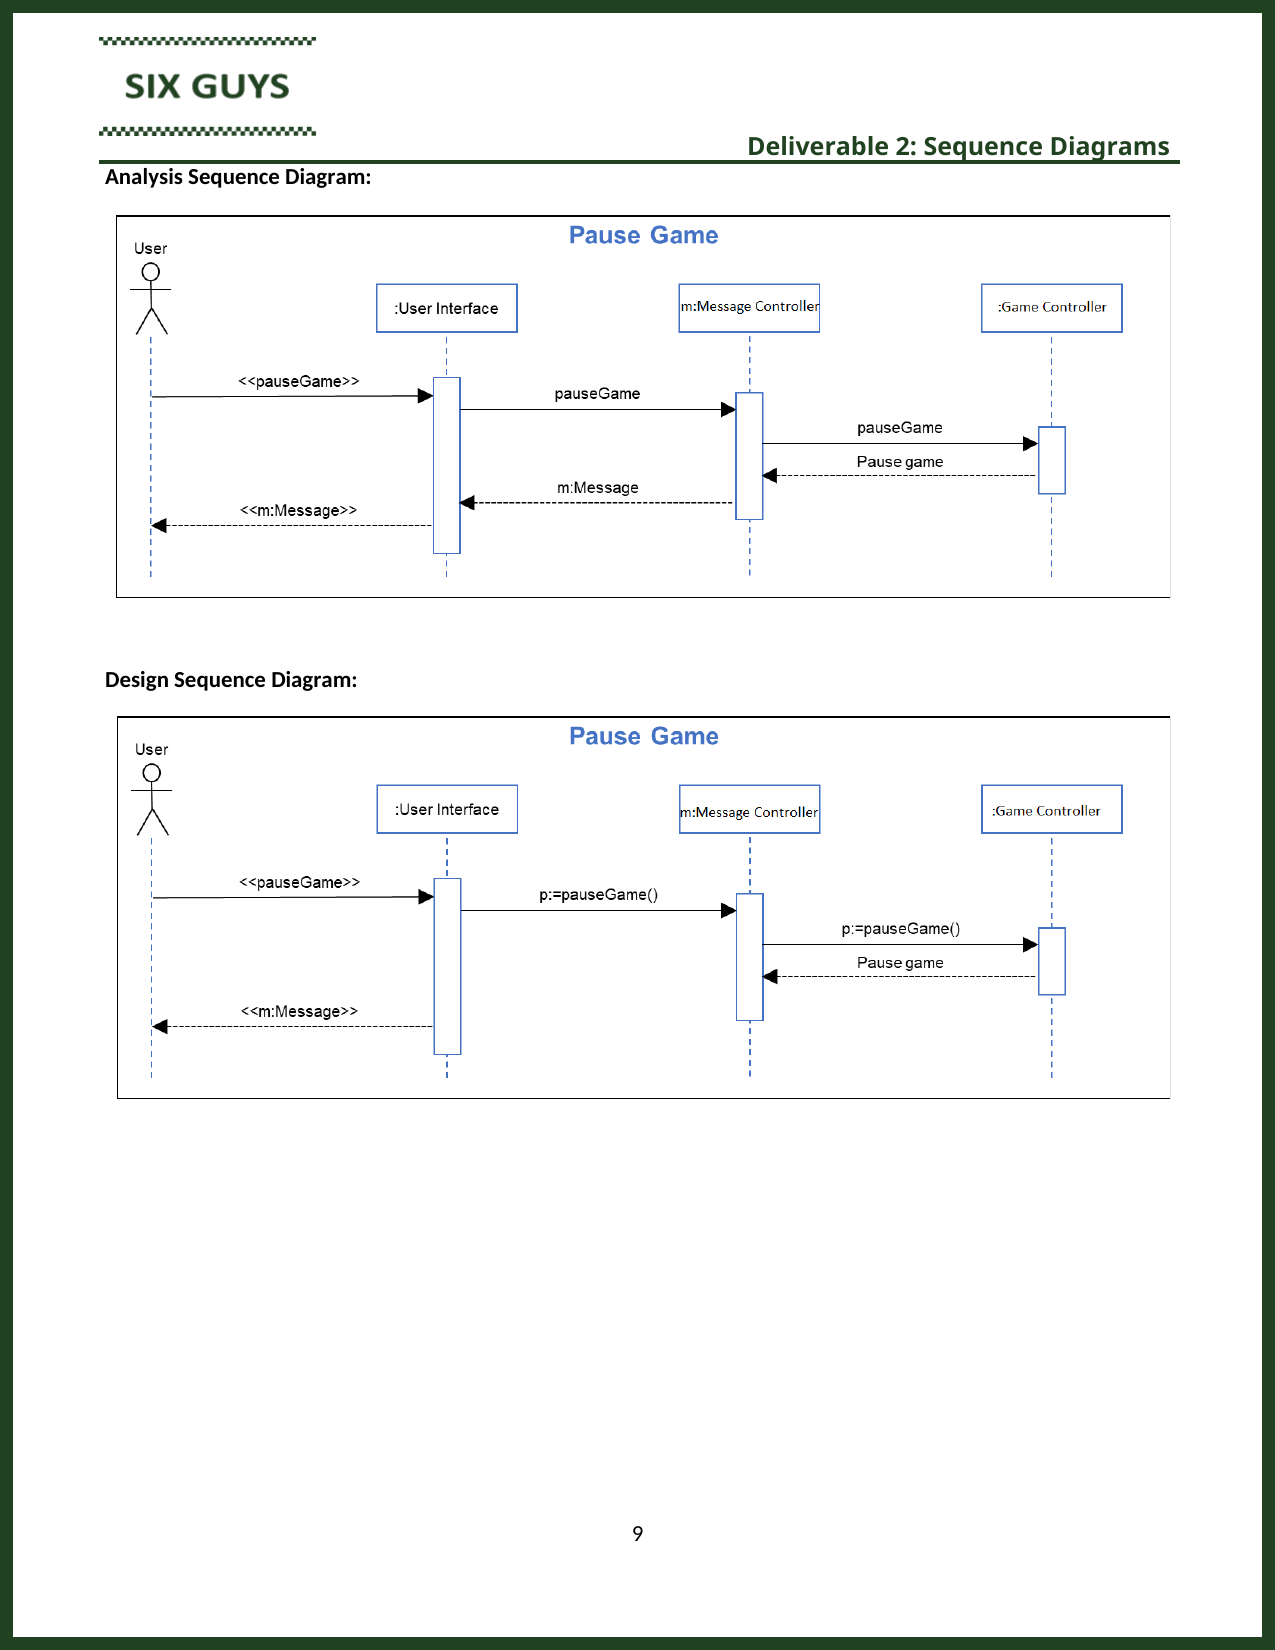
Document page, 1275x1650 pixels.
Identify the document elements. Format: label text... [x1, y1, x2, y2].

picture [105, 712, 1171, 1099]
text Design Sequence Diagram: [105, 665, 1170, 693]
picture [104, 211, 1171, 598]
text Analysis Sequence Diagram: [105, 162, 1170, 191]
picture [98, 37, 323, 136]
